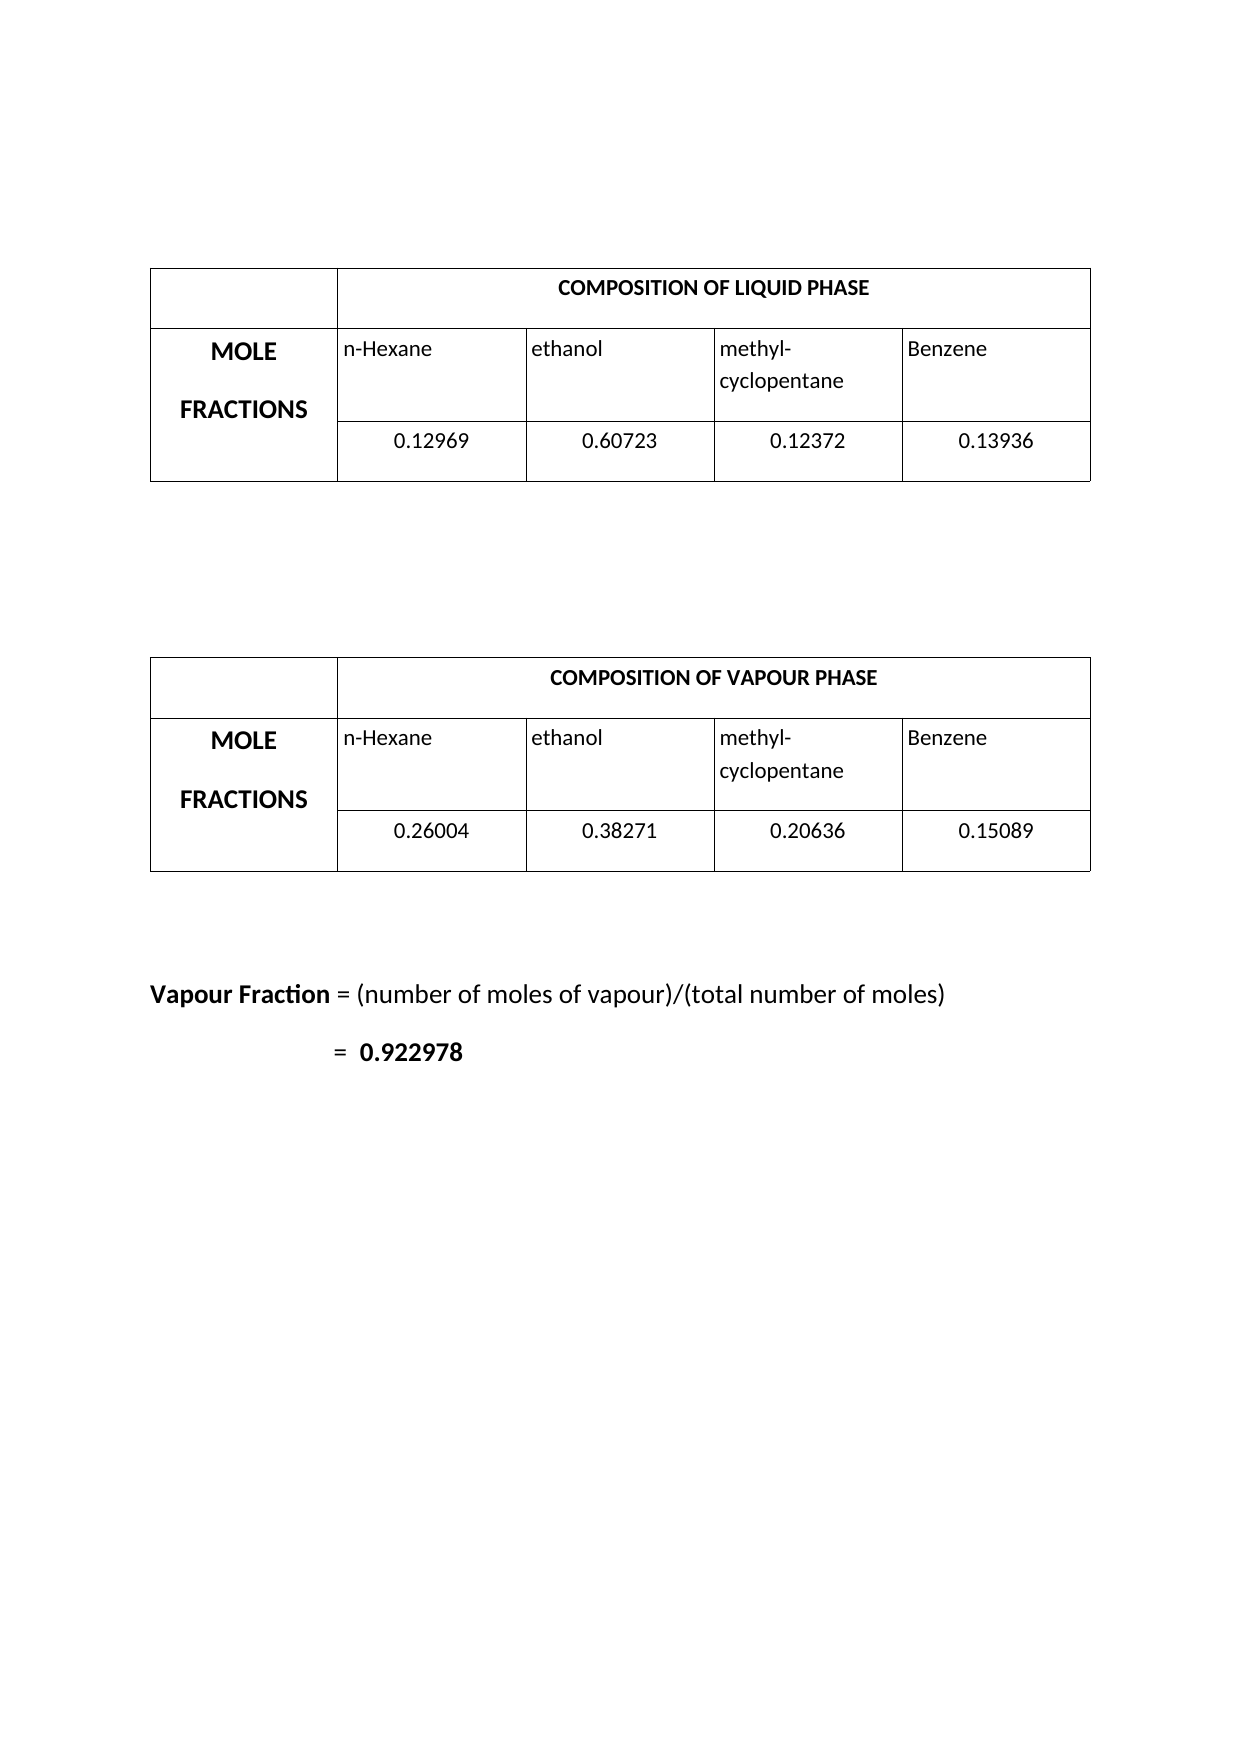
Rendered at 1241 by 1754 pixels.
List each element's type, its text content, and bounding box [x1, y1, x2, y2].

table_cell 0.15089 [903, 811, 1090, 871]
table_cell 0.38271 [527, 811, 714, 871]
table_cell ethanol [527, 329, 714, 421]
table_cell Benzene [903, 329, 1090, 421]
table_cell n-Hexane [338, 329, 526, 421]
table_header [151, 658, 337, 718]
table_cell 0.26004 [338, 811, 526, 871]
table_cell methyl-cyclopentane [715, 719, 902, 810]
table_cell 0.12969 [338, 422, 526, 481]
table_cell n-Hexane [338, 719, 526, 810]
table_header COMPOSITION OF VAPOUR PHASE [338, 658, 1090, 718]
table_cell Benzene [903, 719, 1090, 810]
table_cell 0.60723 [527, 422, 714, 481]
table_cell methyl-cyclopentane [715, 329, 902, 421]
table_header [151, 269, 337, 328]
table_cell ethanol [527, 719, 714, 810]
table_cell MOLE FRACTIONS [151, 329, 337, 481]
table_cell 0.20636 [715, 811, 902, 871]
table_cell 0.12372 [715, 422, 902, 481]
table_cell 0.13936 [903, 422, 1090, 481]
text = 0.922978 [150, 1036, 1090, 1069]
table_header COMPOSITION OF LIQUID PHASE [338, 269, 1090, 328]
text Vapour Fraction = (number of moles of vapour)/(total number of moles) [150, 977, 1090, 1010]
table_cell MOLE FRACTIONS [151, 719, 337, 871]
